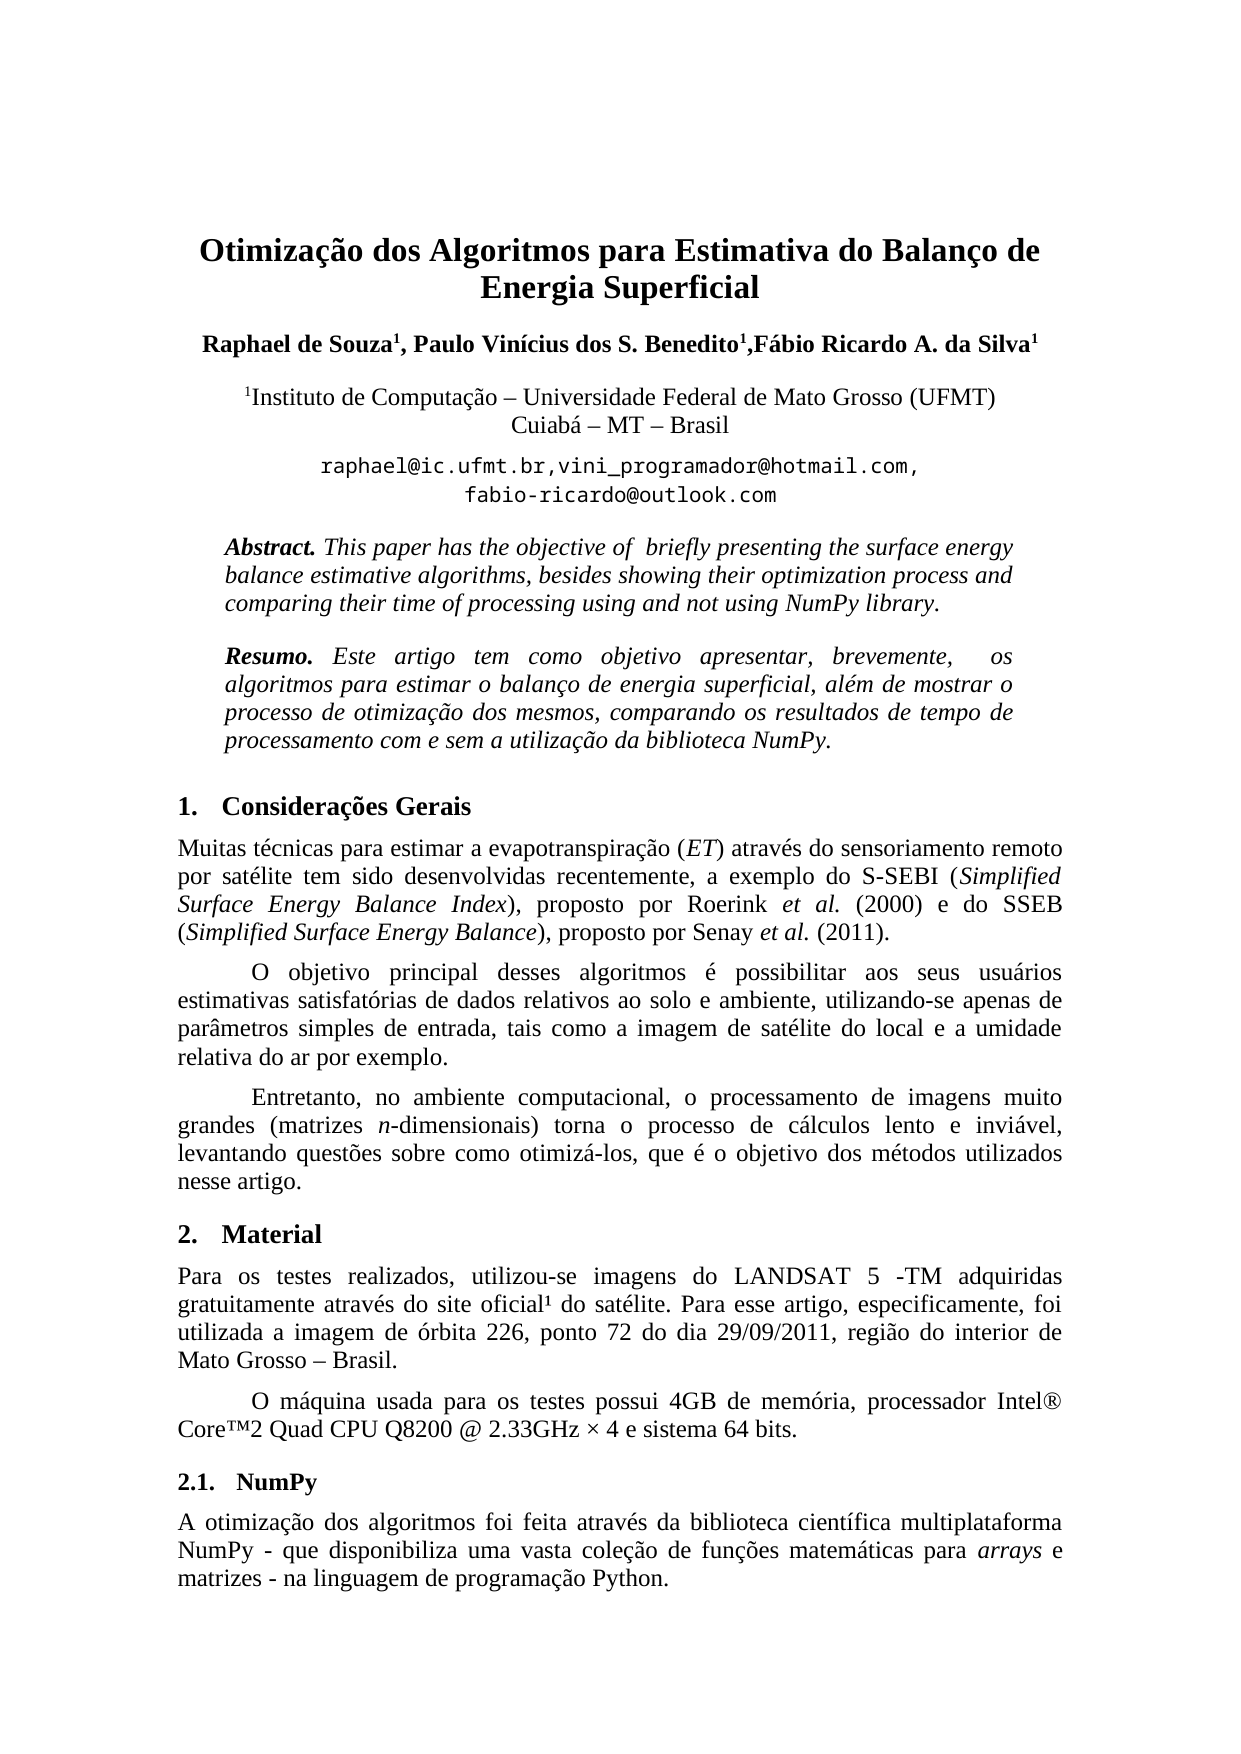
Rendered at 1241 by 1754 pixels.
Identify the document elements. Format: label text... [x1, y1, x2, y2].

text Cuiabá – MT – Brasil [177, 411, 1063, 439]
title Otimização dos Algoritmos para Estimativa do Balanço de Energia Superficial [177, 231, 1063, 305]
text O objetivo principal desses algoritmos é possibilitar aos seus usuários estimativas satisfatórias de dados relativos ao solo e ambiente, utilizando-se apenas de parâmetros simples de entrada, tais como a imagem de satélite do local e a umidade relativa do ar por exemplo. [177, 958, 1063, 1070]
text A otimização dos algoritmos foi feita através da biblioteca científica multiplataforma NumPy - que disponibiliza uma vasta coleção de funções matemáticas para arrays e matrizes - na linguagem de programação Python. [177, 1508, 1063, 1592]
text Abstract. This paper has the objective of briefly presenting the surface energy balance estimative algorithms, besides showing their optimization process and comparing their time of processing using and not using NumPy library. [224, 533, 1016, 617]
text raphael@ic.ufmt.br,vini_programador@hotmail.com, fabio-ricardo@outlook.com [177, 451, 1063, 508]
title NumPy [177, 1467, 1063, 1495]
title Material [177, 1220, 1063, 1250]
text 1Instituto de Computação – Universidade Federal de Mato Grosso (UFMT) [177, 383, 1063, 411]
text Raphael de Souza1, Paulo Vinícius dos S. Benedito1,Fábio Ricardo A. da Silva1 [177, 330, 1063, 358]
text Resumo. Este artigo tem como objetivo apresentar, brevemente, os algoritmos para estimar o balanço de energia superficial, além de mostrar o processo de otimização dos mesmos, comparando os resultados de tempo de processamento com e sem a utilização da biblioteca NumPy. [224, 642, 1016, 754]
text Muitas técnicas para estimar a evapotranspiração (ET) através do sensoriamento remoto por satélite tem sido desenvolvidas recentemente, a exemplo do S-SEBI (Simplified Surface Energy Balance Index), proposto por Roerink et al. (2000) e do SSEB (Simplified Surface Energy Balance), proposto por Senay et al. (2011). [177, 834, 1063, 946]
text Para os testes realizados, utilizou-se imagens do LANDSAT 5 -TM adquiridas gratuitamente através do site oficial¹ do satélite. Para esse artigo, especificamente, foi utilizada a imagem de órbita 226, ponto 72 do dia 29/09/2011, região do interior de Mato Grosso – Brasil. [177, 1262, 1063, 1374]
text Entretanto, no ambiente computacional, o processamento de imagens muito grandes (matrizes n-dimensionais) torna o processo de cálculos lento e inviável, levantando questões sobre como otimizá-los, que é o objetivo dos métodos utilizados nesse artigo. [177, 1083, 1063, 1195]
title Considerações Gerais [177, 791, 1063, 821]
text O máquina usada para os testes possui 4GB de memória, processador Intel® Core™2 Quad CPU Q8200 @ 2.33GHz × 4 e sistema 64 bits. [177, 1387, 1063, 1443]
